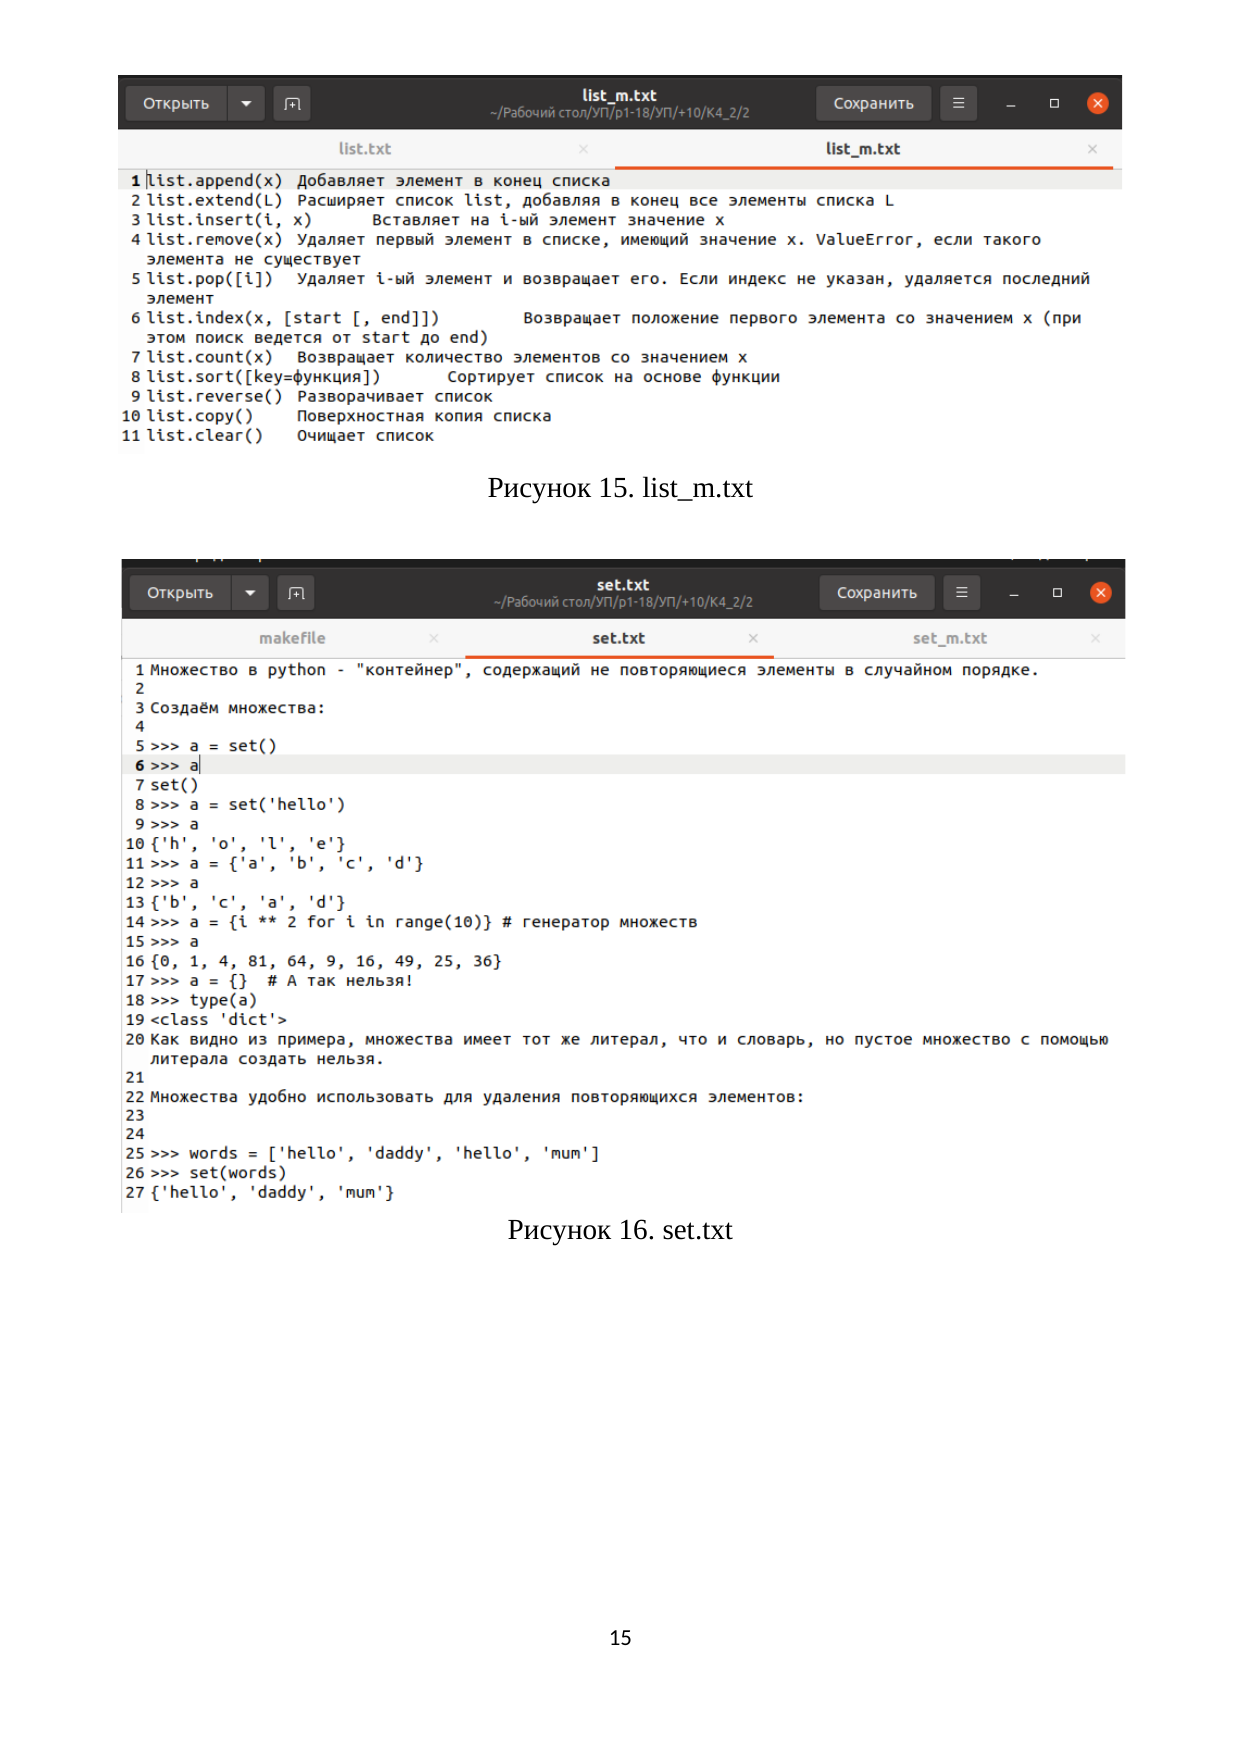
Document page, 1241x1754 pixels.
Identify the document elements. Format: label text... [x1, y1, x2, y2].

text Рисунок 15. list_m.txt [118, 454, 1122, 503]
text Рисунок 16. set.txt [118, 559, 1122, 1246]
picture [118, 75, 1123, 454]
picture [121, 559, 1126, 1213]
